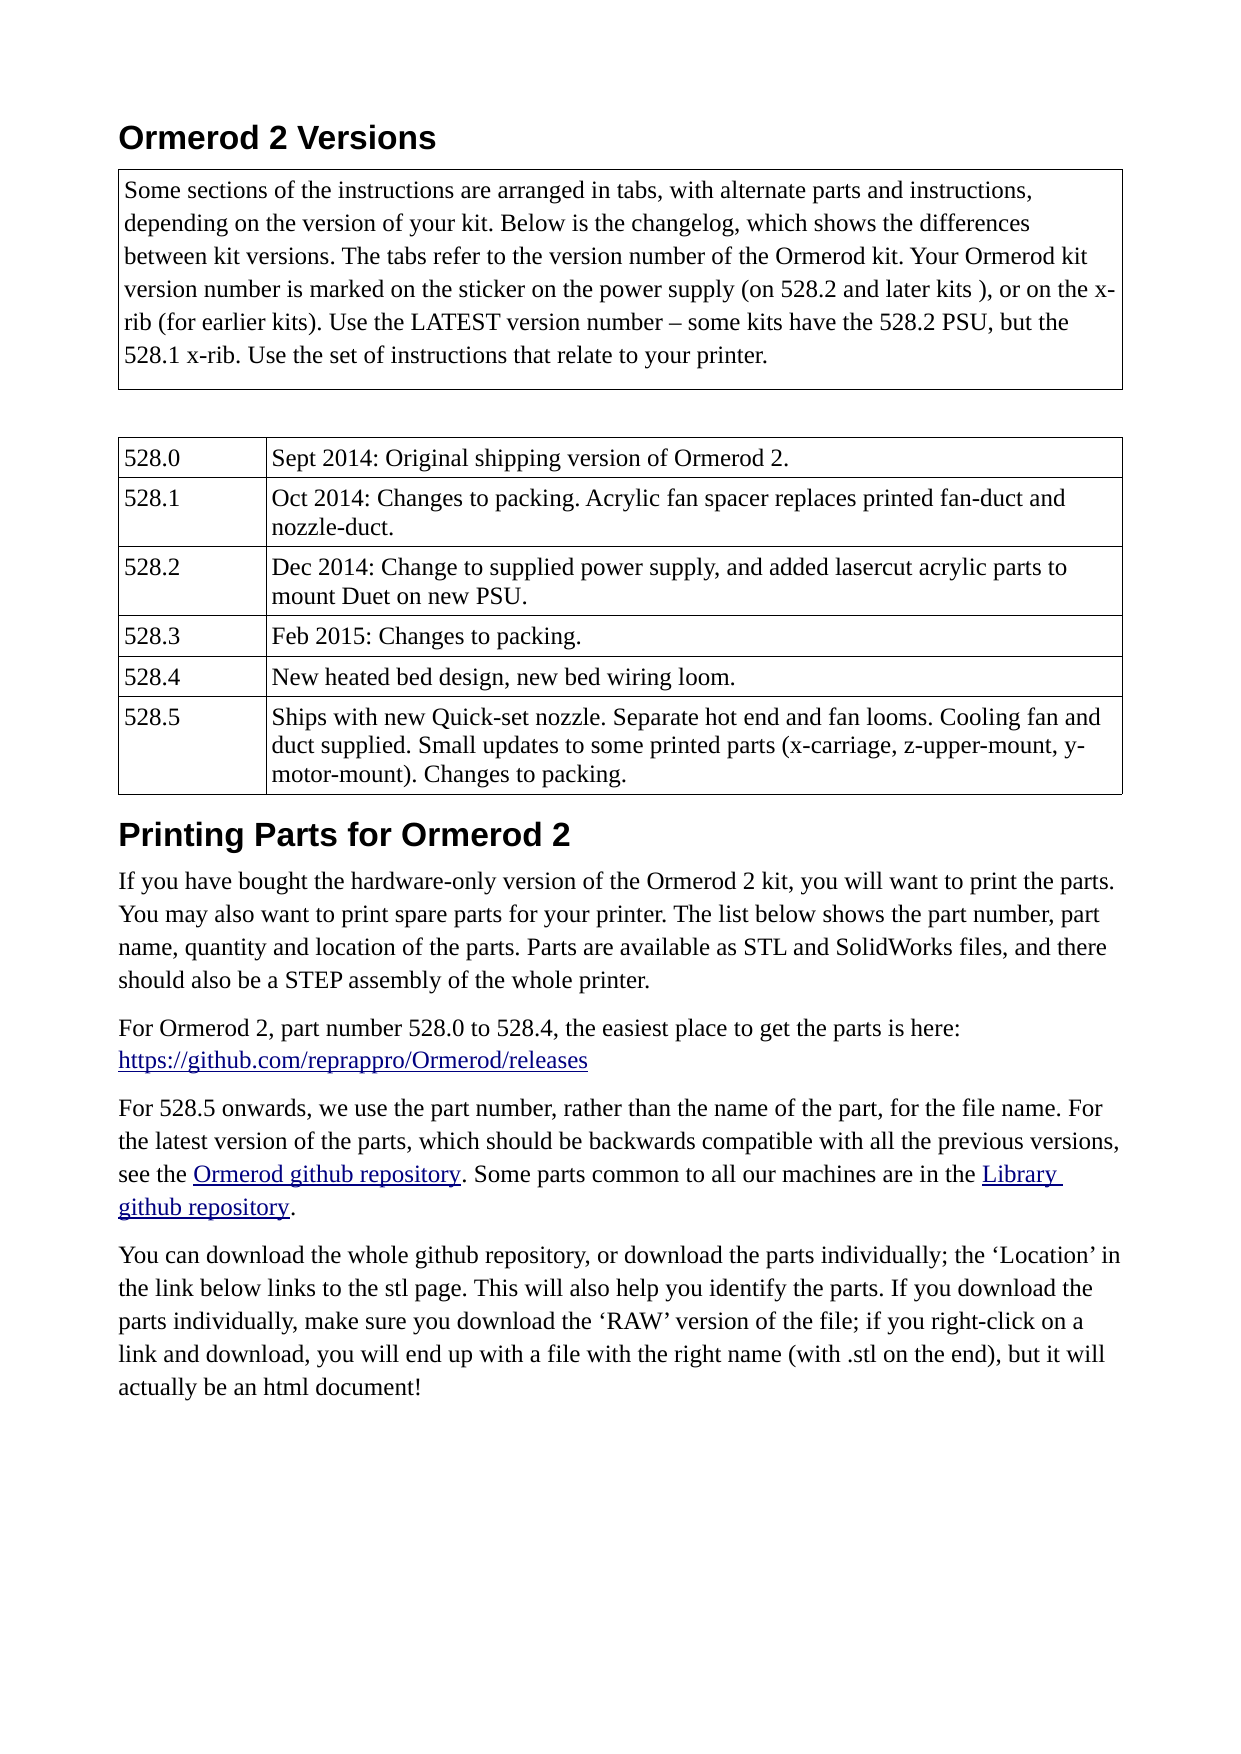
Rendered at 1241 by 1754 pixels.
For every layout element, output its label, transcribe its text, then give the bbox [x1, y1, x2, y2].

table_cell New heated bed design, new bed wiring loom. [267, 657, 1122, 696]
table_header Some sections of the instructions are arranged in tabs, with alternate parts and instructions, depending on the version of your kit. Below is the changelog, which shows the differences between kit versions. The tabs refer to the version number of the Ormerod kit. Your Ormerod kit version number is marked on the sticker on the power supply (on 528.2 and later kits ), or on the x-rib (for earlier kits). Use the LATEST version number – some kits have the 528.2 PSU, but the 528.1 x-rib. Use the set of instructions that relate to your printer. [119, 170, 1122, 389]
table_cell Oct 2014: Changes to packing. Acrylic fan spacer replaces printed fan-duct and nozzle-duct. [267, 478, 1122, 546]
text For Ormerod 2, part number 528.0 to 528.4, the easiest place to get the parts is here: https://github.com/reprappro/Ormerod/releases [118, 1013, 1122, 1074]
table_cell Dec 2014: Change to supplied power supply, and added lasercut acrylic parts to mount Duet on new PSU. [267, 547, 1122, 615]
table_cell 528.5 [119, 697, 266, 794]
text If you have bought the hardware-only version of the Ormerod 2 kit, you will want to print the parts. You may also want to print spare parts for your printer. The list below shows the part number, part name, quantity and location of the parts. Parts are available as STL and SolidWorks files, and there should also be a STEP assembly of the whole printer. [118, 866, 1122, 994]
table_cell 528.1 [119, 478, 266, 546]
table_header Sept 2014: Original shipping version of Ormerod 2. [267, 438, 1122, 477]
text For 528.5 onwards, we use the part number, rather than the name of the part, for the file name. For the latest version of the parts, which should be backwards compatible with all the previous versions, see the Ormerod github repository. Some parts common to all our machines are in the Library github repository. [118, 1093, 1122, 1221]
subtitle Ormerod 2 Versions [118, 118, 1122, 157]
table_header 528.0 [119, 438, 266, 477]
subtitle Printing Parts for Ormerod 2 [118, 815, 1122, 853]
table_cell 528.3 [119, 616, 266, 656]
text You can download the whole github repository, or download the parts individually; the ‘Location’ in the link below links to the stl page. This will also help you identify the parts. If you download the parts individually, make sure you download the ‘RAW’ version of the file; if you right-click on a link and download, you will end up with a file with the right name (with .stl on the end), but it will actually be an html document! [118, 1240, 1122, 1401]
table_cell Ships with new Quick-set nozzle. Separate hot end and fan looms. Cooling fan and duct supplied. Small updates to some printed parts (x-carriage, z-upper-mount, y-motor-mount). Changes to packing. [267, 697, 1122, 794]
table_cell 528.2 [119, 547, 266, 615]
table_cell 528.4 [119, 657, 266, 696]
table_cell Feb 2015: Changes to packing. [267, 616, 1122, 656]
